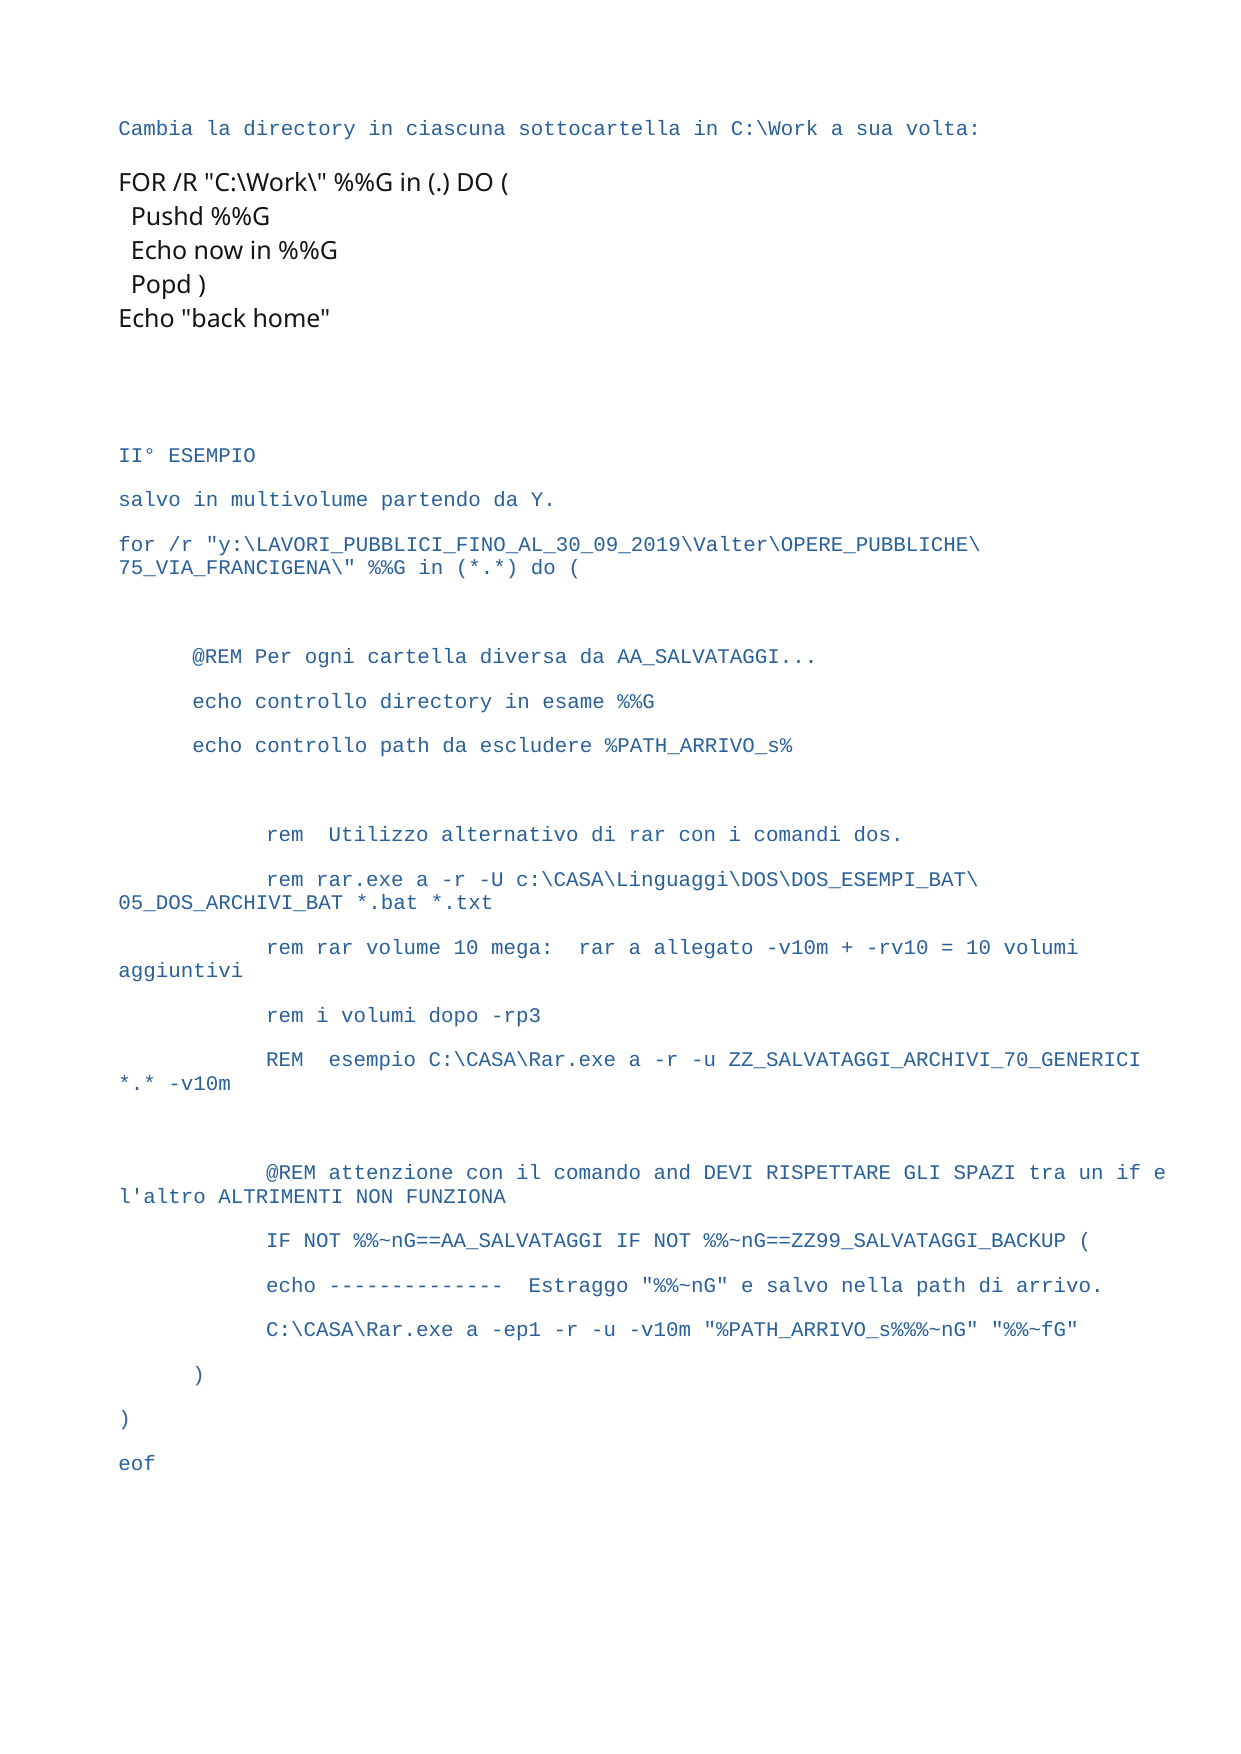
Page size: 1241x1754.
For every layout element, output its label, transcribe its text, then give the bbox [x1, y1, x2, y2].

subtitle rem Utilizzo alternativo di rar con i comandi dos. [118, 824, 1175, 848]
subtitle for /r "y:\LAVORI_PUBBLICI_FINO_AL_30_09_2019\Valter\OPERE_PUBBLICHE\75_VIA_FRANCIGENA\" %%G in (*.*) do ( [118, 534, 1175, 581]
subtitle rem rar.exe a -r -U c:\CASA\Linguaggi\DOS\DOS_ESEMPI_BAT\05_DOS_ARCHIVI_BAT *.bat *.txt [118, 869, 1175, 916]
subtitle Cambia la directory in ciascuna sottocartella in C:\Work a sua volta: [118, 118, 1175, 142]
subtitle salvo in multivolume partendo da Y. [118, 489, 1175, 513]
subtitle II° ESEMPIO [118, 445, 1175, 468]
subtitle ) [118, 1408, 1175, 1432]
subtitle rem i volumi dopo -rp3 [118, 1005, 1175, 1029]
subtitle ) [118, 1364, 1175, 1387]
subtitle IF NOT %%~nG==AA_SALVATAGGI IF NOT %%~nG==ZZ99_SALVATAGGI_BACKUP ( [118, 1230, 1175, 1254]
subtitle echo controllo path da escludere %PATH_ARRIVO_s% [118, 735, 1175, 759]
subtitle eof [118, 1453, 1175, 1476]
subtitle echo -------------- Estraggo "%%~nG" e salvo nella path di arrivo. [118, 1275, 1175, 1298]
subtitle FOR /R "C:\Work\" %%G in (.) DO ( Pushd %%G Echo now in %%G Popd ) Echo "back home" [118, 165, 1175, 335]
subtitle C:\CASA\Rar.exe a -ep1 -r -u -v10m "%PATH_ARRIVO_s%%%~nG" "%%~fG" [118, 1319, 1175, 1343]
subtitle @REM Per ogni cartella diversa da AA_SALVATAGGI... [118, 646, 1175, 670]
subtitle @REM attenzione con il comando and DEVI RISPETTARE GLI SPAZI tra un if e l'altro ALTRIMENTI NON FUNZIONA [118, 1162, 1175, 1209]
subtitle echo controllo directory in esame %%G [118, 691, 1175, 714]
subtitle REM esempio C:\CASA\Rar.exe a -r -u ZZ_SALVATAGGI_ARCHIVI_70_GENERICI *.* -v10m [118, 1049, 1175, 1097]
subtitle rem rar volume 10 mega: rar a allegato -v10m + -rv10 = 10 volumi aggiuntivi [118, 937, 1175, 984]
